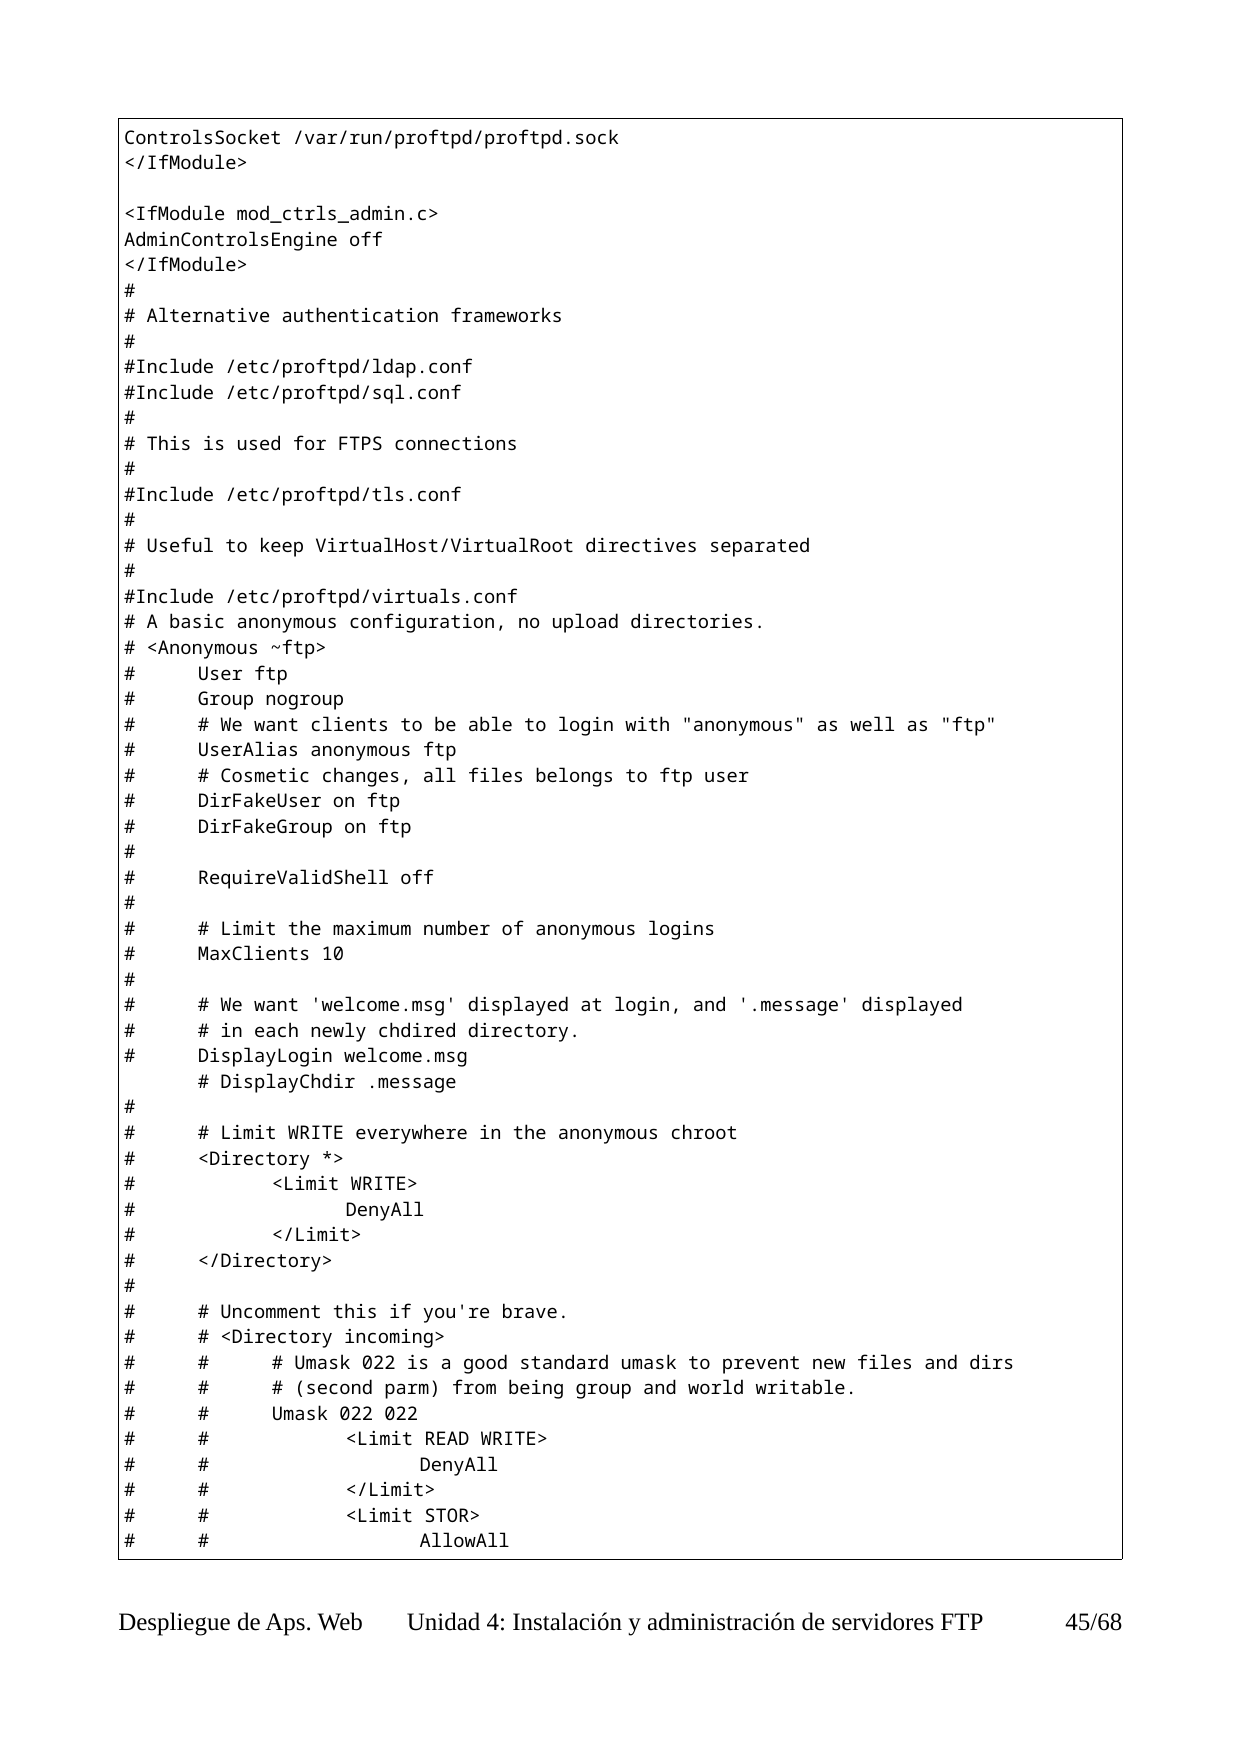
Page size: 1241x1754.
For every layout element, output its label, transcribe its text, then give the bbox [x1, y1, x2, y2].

table_header ControlsSocket /var/run/proftpd/proftpd.sock </IfModule> <IfModule mod_ctrls_admin.c> AdminControlsEngine off </IfModule> # # Alternative authentication frameworks # #Include /etc/proftpd/ldap.conf #Include /etc/proftpd/sql.conf # # This is used for FTPS connections # #Include /etc/proftpd/tls.conf # # Useful to keep VirtualHost/VirtualRoot directives separated # #Include /etc/proftpd/virtuals.conf # A basic anonymous configuration, no upload directories. # <Anonymous ~ftp> # User ftp # Group nogroup # # We want clients to be able to login with "anonymous" as well as "ftp" # UserAlias anonymous ftp # # Cosmetic changes, all files belongs to ftp user # DirFakeUser on ftp # DirFakeGroup on ftp # # RequireValidShell off # # # Limit the maximum number of anonymous logins # MaxClients 10 # # # We want 'welcome.msg' displayed at login, and '.message' displayed # # in each newly chdired directory. # DisplayLogin welcome.msg # DisplayChdir .message # # # Limit WRITE everywhere in the anonymous chroot # <Directory *> # <Limit WRITE> # DenyAll # </Limit> # </Directory> # # # Uncomment this if you're brave. # # <Directory incoming> # # # Umask 022 is a good standard umask to prevent new files and dirs # # # (second parm) from being group and world writable. # # Umask 022 022 # # <Limit READ WRITE> # # DenyAll # # </Limit> # # <Limit STOR> # # AllowAll [119, 119, 1122, 1559]
